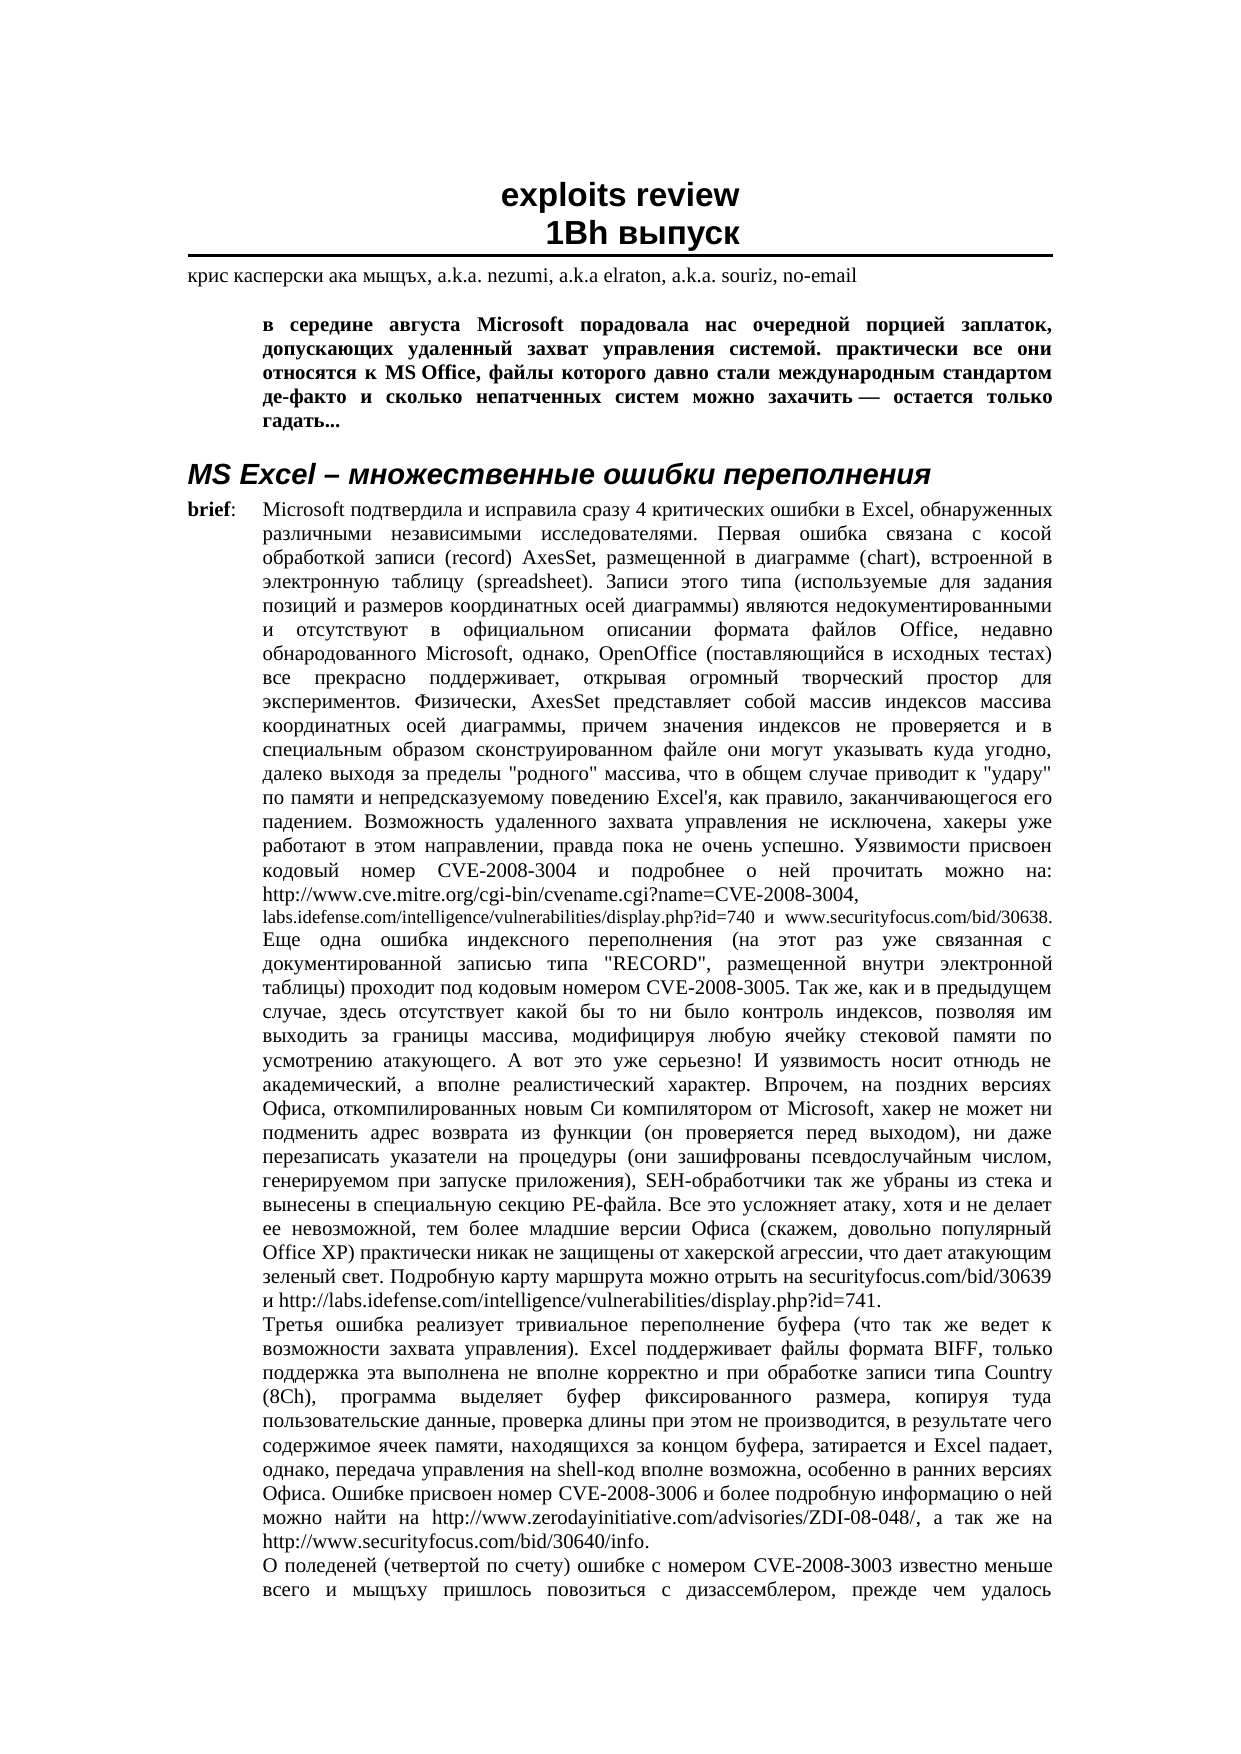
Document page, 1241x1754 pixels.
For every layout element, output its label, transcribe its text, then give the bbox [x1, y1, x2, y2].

subtitle MS Excel – множественные ошибки переполнения [187, 457, 1053, 490]
text крис касперски ака мыщъх, a.k.a. nezumi, a.k.a elraton, a.k.a. souriz, no-email [187, 263, 1053, 287]
text Третья ошибка реализует тривиальное переполнение буфера (что так же ведет к возможности захвата управления). Excel поддерживает файлы формата BIFF, только поддержка эта выполнена не вполне корректно и при обработке записи типа Country (8Ch), программа выделяет буфер фиксированного размера, копируя туда пользовательские данные, проверка длины при этом не производится, в результате чего содержимое ячеек памяти, находящихся за концом буфера, затирается и Excel падает, однако, передача управления на shell-код вполне возможна, особенно в ранних версиях Офиса. Ошибке присвоен номер CVE-2008-3006 и более подробную информацию о ней можно найти на http://www.zerodayinitiative.com/advisories/ZDI-08-048/, а так же на http://www.securityfocus.com/bid/30640/info. О поледеней (четвертой по счету) ошибке с номером CVE-2008-3003 известно меньше всего и мыщъху пришлось повозиться с дизассемблером, прежде чем удалось [262, 1312, 1053, 1601]
text brief: Microsoft подтвердила и исправила сразу 4 критических ошибки в Excel, обнаруженных различными независимыми исследователями. Первая ошибка связана с косой обработкой записи (record) AxesSet, размещенной в диаграмме (chart), встроенной в электронную таблицу (spreadsheet). Записи этого типа (используемые для задания позиций и размеров координатных осей диаграммы) являются недокументированными и отсутствуют в официальном описании формата файлов Office, недавно обнародованного Microsoft, однако, OpenOffice (поставляющийся в исходных тестах) все прекрасно поддерживает, открывая огромный творческий простор для экспериментов. Физически, AxesSet представляет собой массив индексов массива координатных осей диаграммы, причем значения индексов не проверяется и в специальным образом сконструированном файле они могут указывать куда угодно, далеко выходя за пределы "родного" массива, что в общем случае приводит к "удару" по памяти и непредсказуемому поведению Excel'я, как правило, заканчивающегося его падением. Возможность удаленного захвата управления не исключена, хакеры уже работают в этом направлении, правда пока не очень успешно. Уязвимости присвоен кодовый номер CVE-2008-3004 и подробнее о ней прочитать можно на: http://www.cve.mitre.org/cgi-bin/cvename.cgi?name=CVE-2008-3004, labs.idefense.com/intelligence/vulnerabilities/display.php?id=740 и www.securityfocus.com/bid/30638. Еще одна ошибка индексного переполнения (на этот раз уже связанная с документированной записью типа "RECORD", размещенной внутри электронной таблицы) проходит под кодовым номером CVE-2008-3005. Так же, как и в предыдущем случае, здесь отсутствует какой бы то ни было контроль индексов, позволяя им выходить за границы массива, модифицируя любую ячейку стековой памяти по усмотрению атакующего. А вот это уже серьезно! И уязвимость носит отнюдь не академический, а вполне реалистический характер. Впрочем, на поздних версиях Офиса, откомпилированных новым Си компилятором от Microsoft, хакер не может ни подменить адрес возврата из функции (он проверяется перед выходом), ни даже перезаписать указатели на процедуры (они зашифрованы псевдослучайным числом, генерируемом при запуске приложения), SEH-обработчики так же убраны из стека и вынесены в специальную секцию PE-файла. Все это усложняет атаку, хотя и не делает ее невозможной, тем более младшие версии Офиса (скажем, довольно популярный Office XP) практически никак не защищены от хакерской агрессии, что дает атакующим зеленый свет. Подробную карту маршрута можно отрыть на securityfocus.com/bid/30639 и http://labs.idefense.com/intelligence/vulnerabilities/display.php?id=741. [187, 497, 1053, 1312]
text в середине августа Microsoft порадовала нас очередной порцией заплаток, допускающих удаленный захват управления системой. практически все они относятся к MS Office, файлы которого давно стали международным стандартом де-факто и сколько непатченных систем можно захачить — остается только гадать... [262, 311, 1053, 432]
subtitle exploits review 1Bh выпуск [187, 175, 1053, 257]
